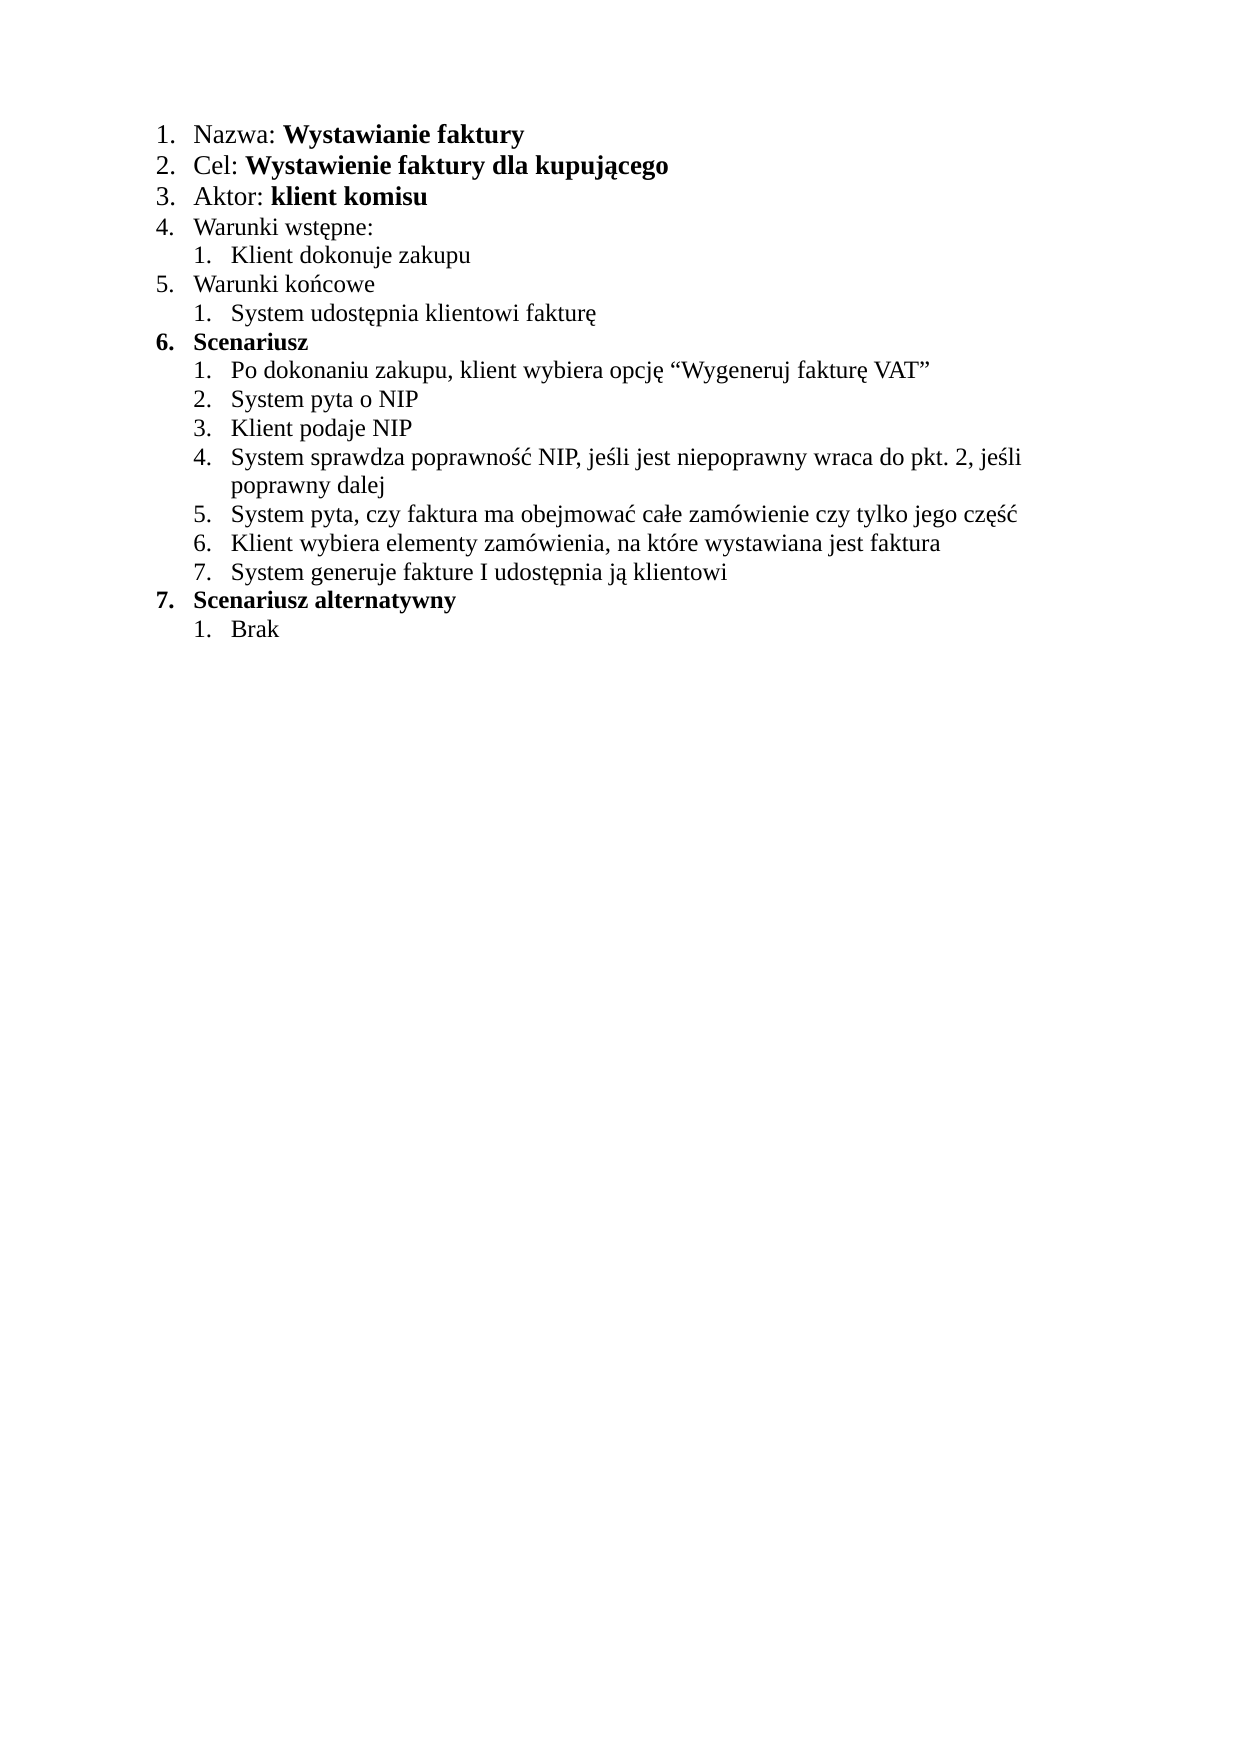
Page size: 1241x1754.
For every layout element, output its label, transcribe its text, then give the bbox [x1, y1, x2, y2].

list System udostępnia klientowi fakturę [193, 298, 1122, 327]
list Scenariusz alternatywny [156, 585, 1122, 614]
list Warunki wstępne: [156, 212, 1122, 240]
list System pyta o NIP [193, 384, 1122, 413]
list System generuje fakture I udostępnia ją klientowi [193, 557, 1122, 585]
list System pyta, czy faktura ma obejmować całe zamówienie czy tylko jego część [193, 499, 1122, 528]
list Klient dokonuje zakupu [193, 240, 1122, 269]
list Aktor: klient komisu [156, 180, 1122, 212]
list Klient podaje NIP [193, 413, 1122, 442]
list Cel: Wystawienie faktury dla kupującego [156, 149, 1122, 180]
list Nazwa: Wystawianie faktury [156, 118, 1122, 149]
list Brak [193, 614, 1122, 643]
list Po dokonaniu zakupu, klient wybiera opcję “Wygeneruj fakturę VAT” [193, 355, 1122, 384]
list Klient wybiera elementy zamówienia, na które wystawiana jest faktura [193, 528, 1122, 557]
list System sprawdza poprawność NIP, jeśli jest niepoprawny wraca do pkt. 2, jeśli poprawny dalej [193, 442, 1122, 499]
list Scenariusz [156, 327, 1122, 355]
list Warunki końcowe [156, 269, 1122, 298]
